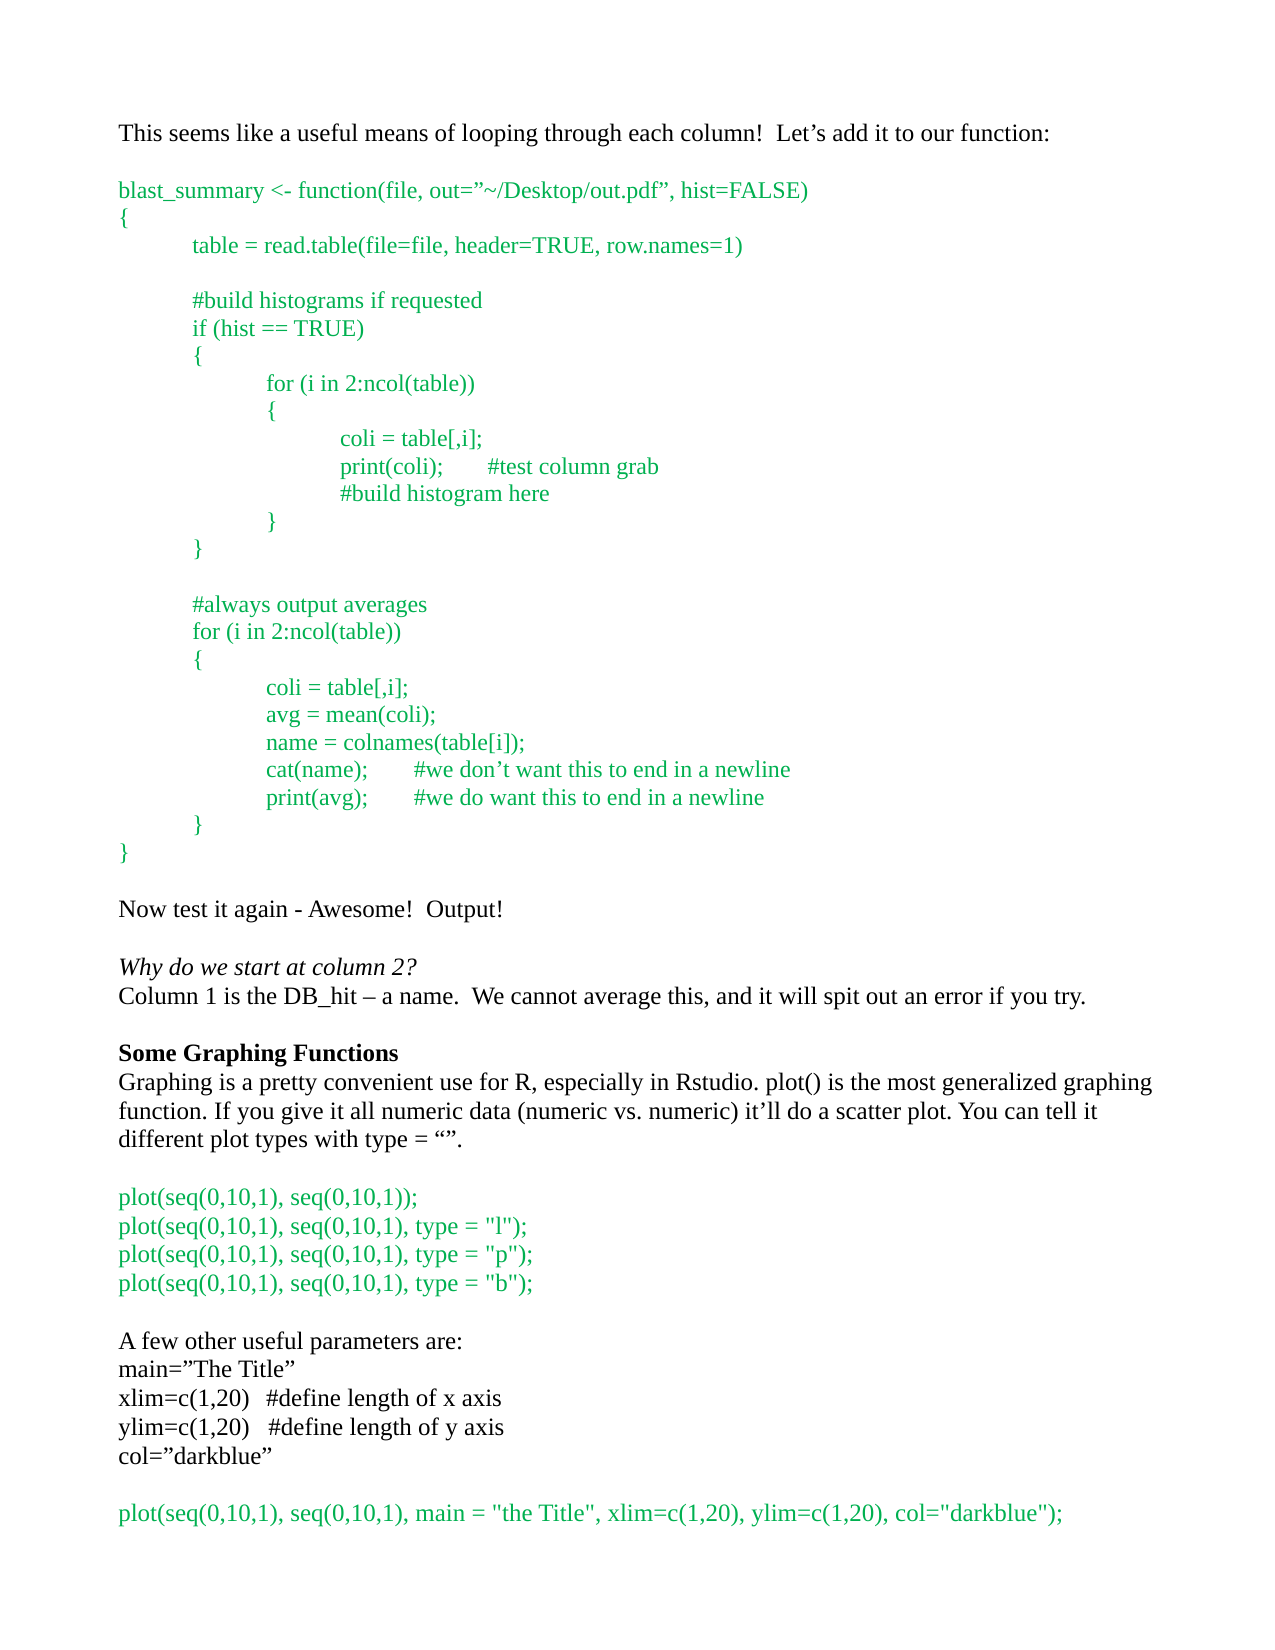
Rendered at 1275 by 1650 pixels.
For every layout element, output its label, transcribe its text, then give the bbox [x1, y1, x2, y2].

text } [118, 534, 1153, 562]
text { [118, 396, 1153, 424]
text ylim=c(1,20) #define length of y axis [118, 1412, 1153, 1441]
text coli = table[,i]; [118, 672, 1153, 700]
text main=”The Title” [118, 1354, 1153, 1383]
text cat(name); #we don’t want this to end in a newline [118, 755, 1153, 783]
text This seems like a useful means of looping through each column! Let’s add it to our function: [118, 118, 1153, 147]
text #build histogram here [118, 479, 1153, 507]
text } [118, 507, 1153, 534]
text #always output averages [118, 590, 1153, 617]
text plot(seq(0,10,1), seq(0,10,1), type = "p"); [118, 1239, 1153, 1268]
text } [118, 838, 1153, 866]
text for (i in 2:ncol(table)) [118, 617, 1153, 645]
text col=”darkblue” [118, 1441, 1153, 1469]
text xlim=c(1,20) #define length of x axis [118, 1383, 1153, 1412]
text } [118, 811, 1153, 838]
text #build histograms if requested [118, 286, 1153, 314]
text if (hist == TRUE) [118, 314, 1153, 341]
text plot(seq(0,10,1), seq(0,10,1), main = "the Title", xlim=c(1,20), ylim=c(1,20), col="darkblue"); [118, 1498, 1153, 1527]
text plot(seq(0,10,1), seq(0,10,1), type = "b"); [118, 1268, 1153, 1297]
subtitle Some Graphing Functions [118, 1038, 1157, 1067]
text for (i in 2:ncol(table)) [118, 369, 1153, 396]
text { [118, 645, 1153, 672]
text plot(seq(0,10,1), seq(0,10,1), type = "l"); [118, 1211, 1153, 1239]
text name = colnames(table[i]); [118, 728, 1153, 755]
text blast_summary <- function(file, out=”~/Desktop/out.pdf”, hist=FALSE) [118, 176, 1153, 203]
text { [118, 341, 1153, 369]
text print(avg); #we do want this to end in a newline [118, 783, 1153, 811]
text plot(seq(0,10,1), seq(0,10,1)); [118, 1182, 1153, 1211]
text { [118, 203, 1153, 231]
text avg = mean(coli); [118, 700, 1153, 728]
text coli = table[,i]; [118, 424, 1153, 452]
text A few other useful parameters are: [118, 1326, 1153, 1354]
text Now test it again - Awesome! Output! [118, 894, 1153, 923]
text Graphing is a pretty convenient use for R, especially in Rstudio. plot() is the most generalized graphing function. If you give it all numeric data (numeric vs. numeric) it’ll do a scatter plot. You can tell it different plot types with type = “”. [118, 1067, 1153, 1153]
text Column 1 is the DB_hit – a name. We cannot average this, and it will spit out an error if you try. [118, 981, 1153, 1009]
text Why do we start at column 2? [118, 952, 1153, 981]
text print(coli); #test column grab [118, 452, 1153, 479]
text table = read.table(file=file, header=TRUE, row.names=1) [118, 231, 1153, 258]
